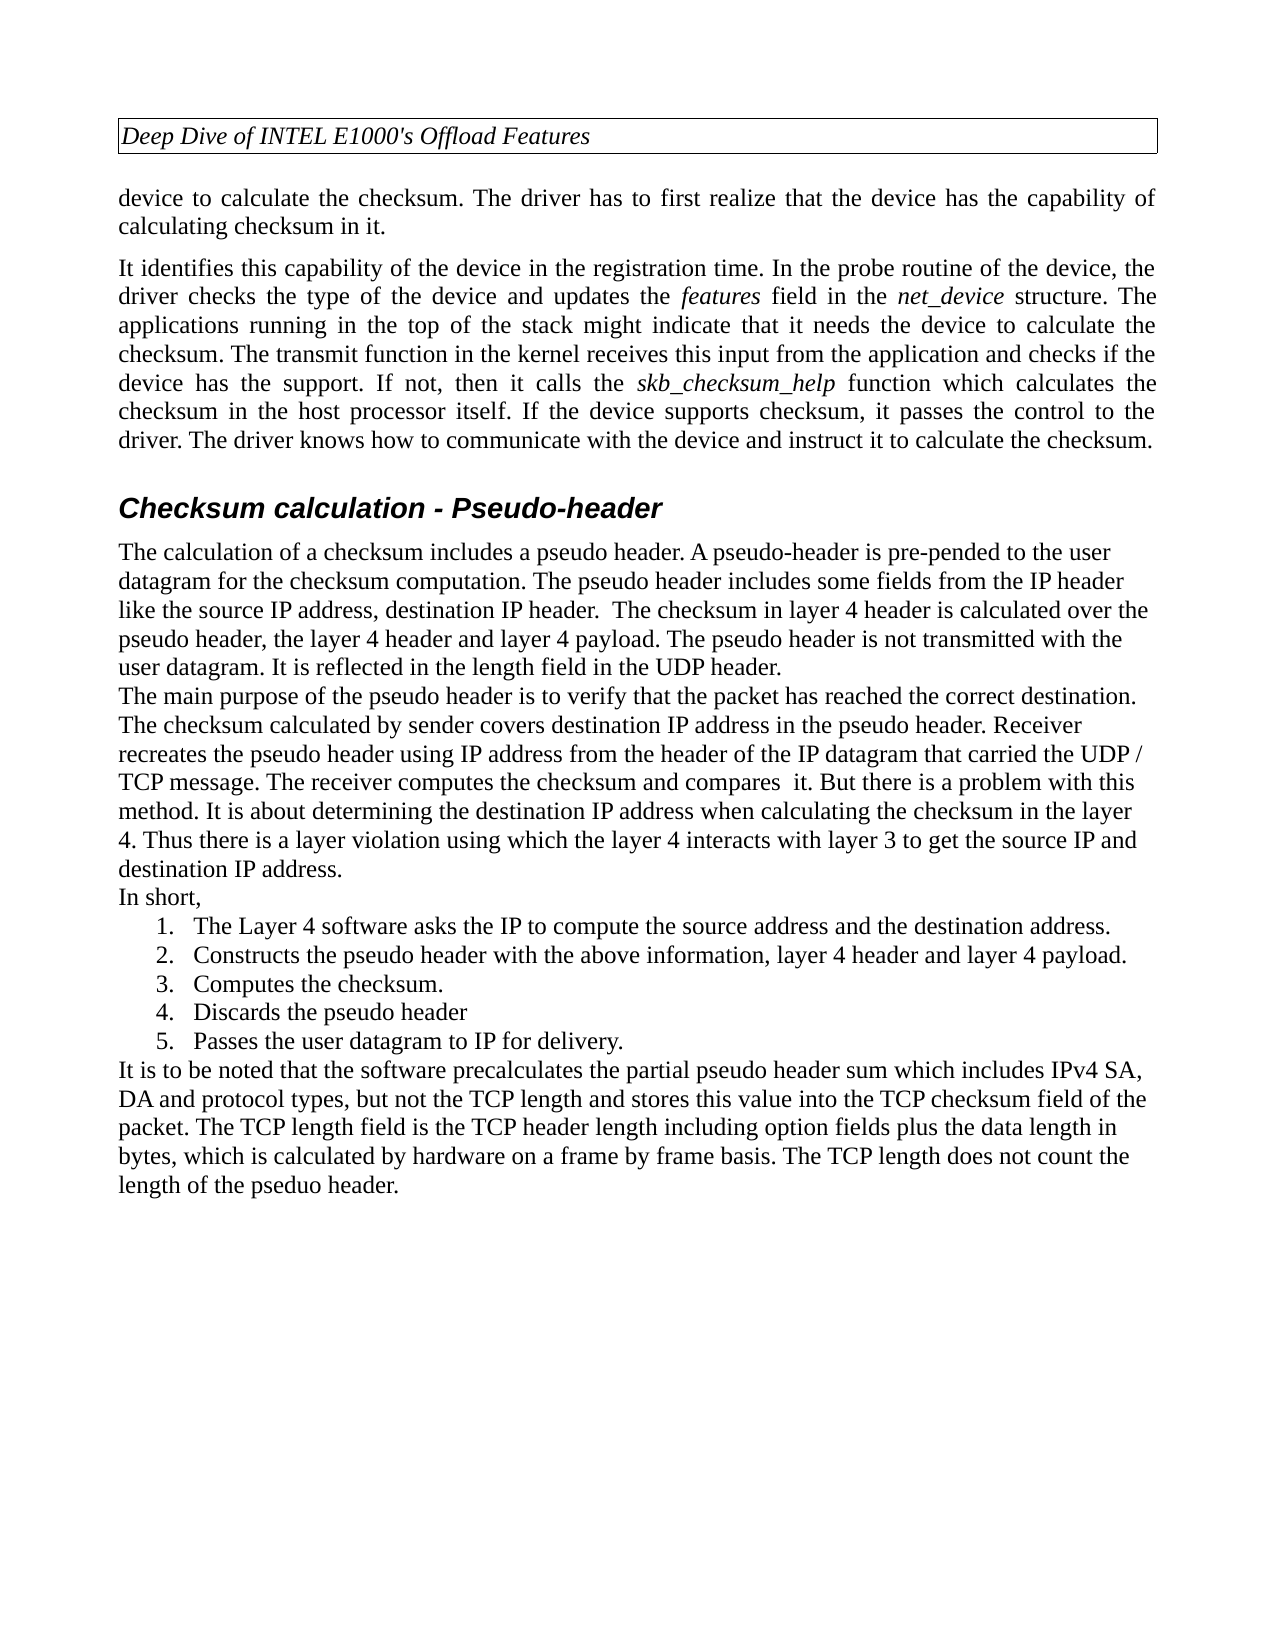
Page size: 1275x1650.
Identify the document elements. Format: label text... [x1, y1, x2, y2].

list The Layer 4 software asks the IP to compute the source address and the destination address. [156, 911, 1157, 940]
text The calculation of a checksum includes a pseudo header. A pseudo-header is pre-pended to the user datagram for the checksum computation. The pseudo header includes some fields from the IP header like the source IP address, destination IP header. The checksum in layer 4 header is calculated over the pseudo header, the layer 4 header and layer 4 payload. The pseudo header is not transmitted with the user datagram. It is reflected in the length field in the UDP header. [118, 537, 1157, 681]
list Passes the user datagram to IP for delivery. [156, 1026, 1157, 1055]
list Discards the pseudo header [156, 997, 1157, 1026]
subtitle Checksum calculation - Pseudo-header [118, 491, 1157, 525]
list Computes the checksum. [156, 969, 1157, 997]
text device to calculate the checksum. The driver has to first realize that the device has the capability of calculating checksum in it. [118, 183, 1157, 240]
text In short, [118, 882, 1157, 911]
text It identifies this capability of the device in the registration time. In the probe routine of the device, the driver checks the type of the device and updates the features field in the net_device structure. The applications running in the top of the stack might indicate that it needs the device to calculate the checksum. The transmit function in the kernel receives this input from the application and checks if the device has the support. If not, then it calls the skb_checksum_help function which calculates the checksum in the host processor itself. If the device supports checksum, it passes the control to the driver. The driver knows how to communicate with the device and instruct it to calculate the checksum. [118, 253, 1157, 454]
list Constructs the pseudo header with the above information, layer 4 header and layer 4 payload. [156, 940, 1157, 969]
text It is to be noted that the software precalculates the partial pseudo header sum which includes IPv4 SA, DA and protocol types, but not the TCP length and stores this value into the TCP checksum field of the packet. The TCP length field is the TCP header length including option fields plus the data length in bytes, which is calculated by hardware on a frame by frame basis. The TCP length does not count the length of the pseduo header. [118, 1055, 1157, 1199]
text The main purpose of the pseudo header is to verify that the packet has reached the correct destination. The checksum calculated by sender covers destination IP address in the pseudo header. Receiver recreates the pseudo header using IP address from the header of the IP datagram that carried the UDP / TCP message. The receiver computes the checksum and compares it. But there is a problem with this method. It is about determining the destination IP address when calculating the checksum in the layer 4. Thus there is a layer violation using which the layer 4 interacts with layer 3 to get the source IP and destination IP address. [118, 681, 1157, 882]
